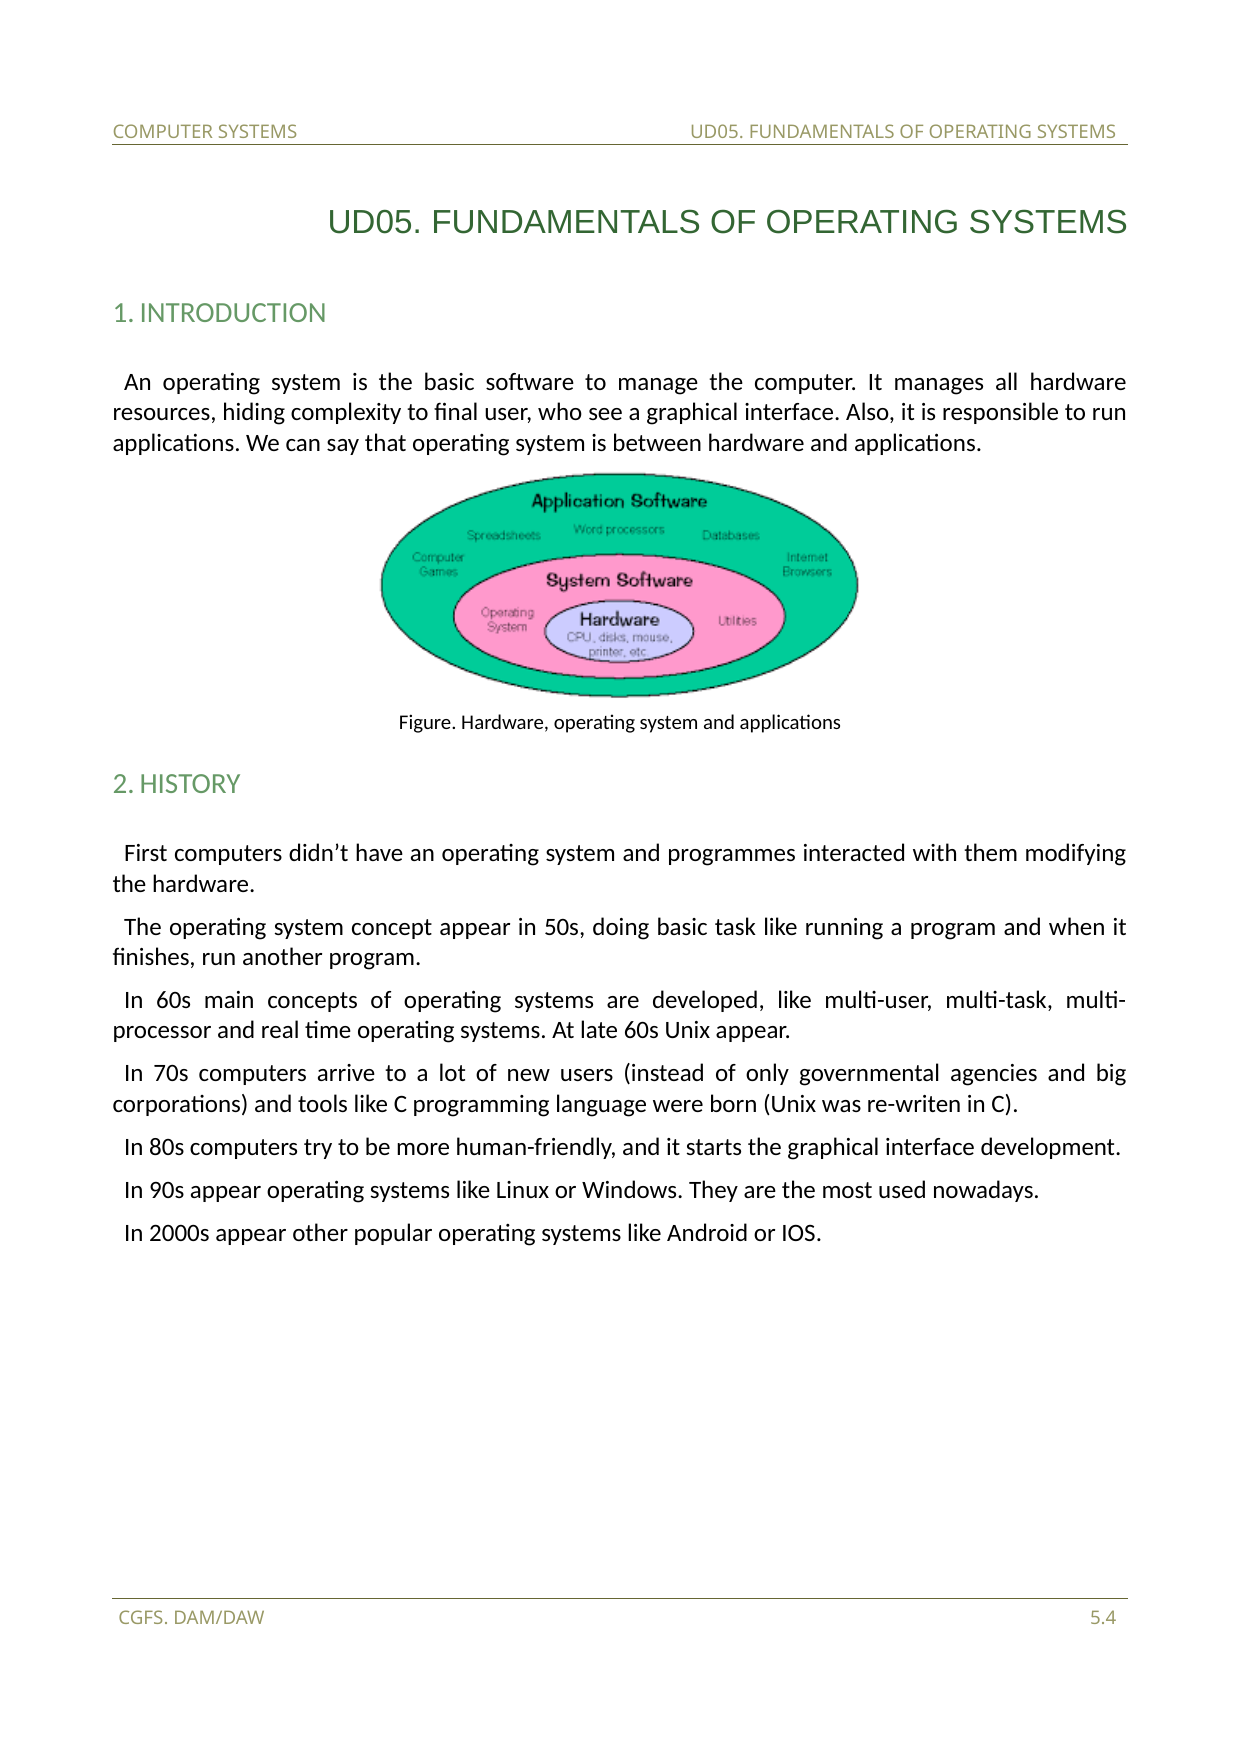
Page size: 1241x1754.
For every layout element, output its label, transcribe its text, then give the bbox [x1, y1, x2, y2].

text In 90s appear operating systems like Linux or Windows. They are the most used nowadays. [112, 1174, 1128, 1204]
text Figure. Hardware, operating system and applications [112, 469, 1128, 734]
subtitle History [112, 766, 1128, 801]
text In 70s computers arrive to a lot of new users (instead of only governmental agencies and big corporations) and tools like C programming language were born (Unix was re-writen in C). [112, 1058, 1128, 1119]
text The operating system concept appear in 50s, doing basic task like running a program and when it finishes, run another program. [112, 911, 1128, 972]
text In 60s main concepts of operating systems are developed, like multi-user, multi-task, multi-processor and real time operating systems. At late 60s Unix appear. [112, 984, 1128, 1045]
subtitle Introduction [112, 294, 1128, 329]
text First computers didn’t have an operating system and programmes interacted with them modifying the hardware. [112, 837, 1128, 898]
picture [369, 463, 871, 709]
text In 80s computers try to be more human-friendly, and it starts the graphical interface development. [112, 1131, 1128, 1162]
text An operating system is the basic software to manage the computer. It manages all hardware resources, hiding complexity to final user, who see a graphical interface. Also, it is responsible to run applications. We can say that operating system is between hardware and applications. [112, 366, 1128, 457]
text In 2000s appear other popular operating systems like Android or IOS. [112, 1217, 1128, 1247]
text UD05. Fundamentals of operating systems [112, 202, 1128, 240]
